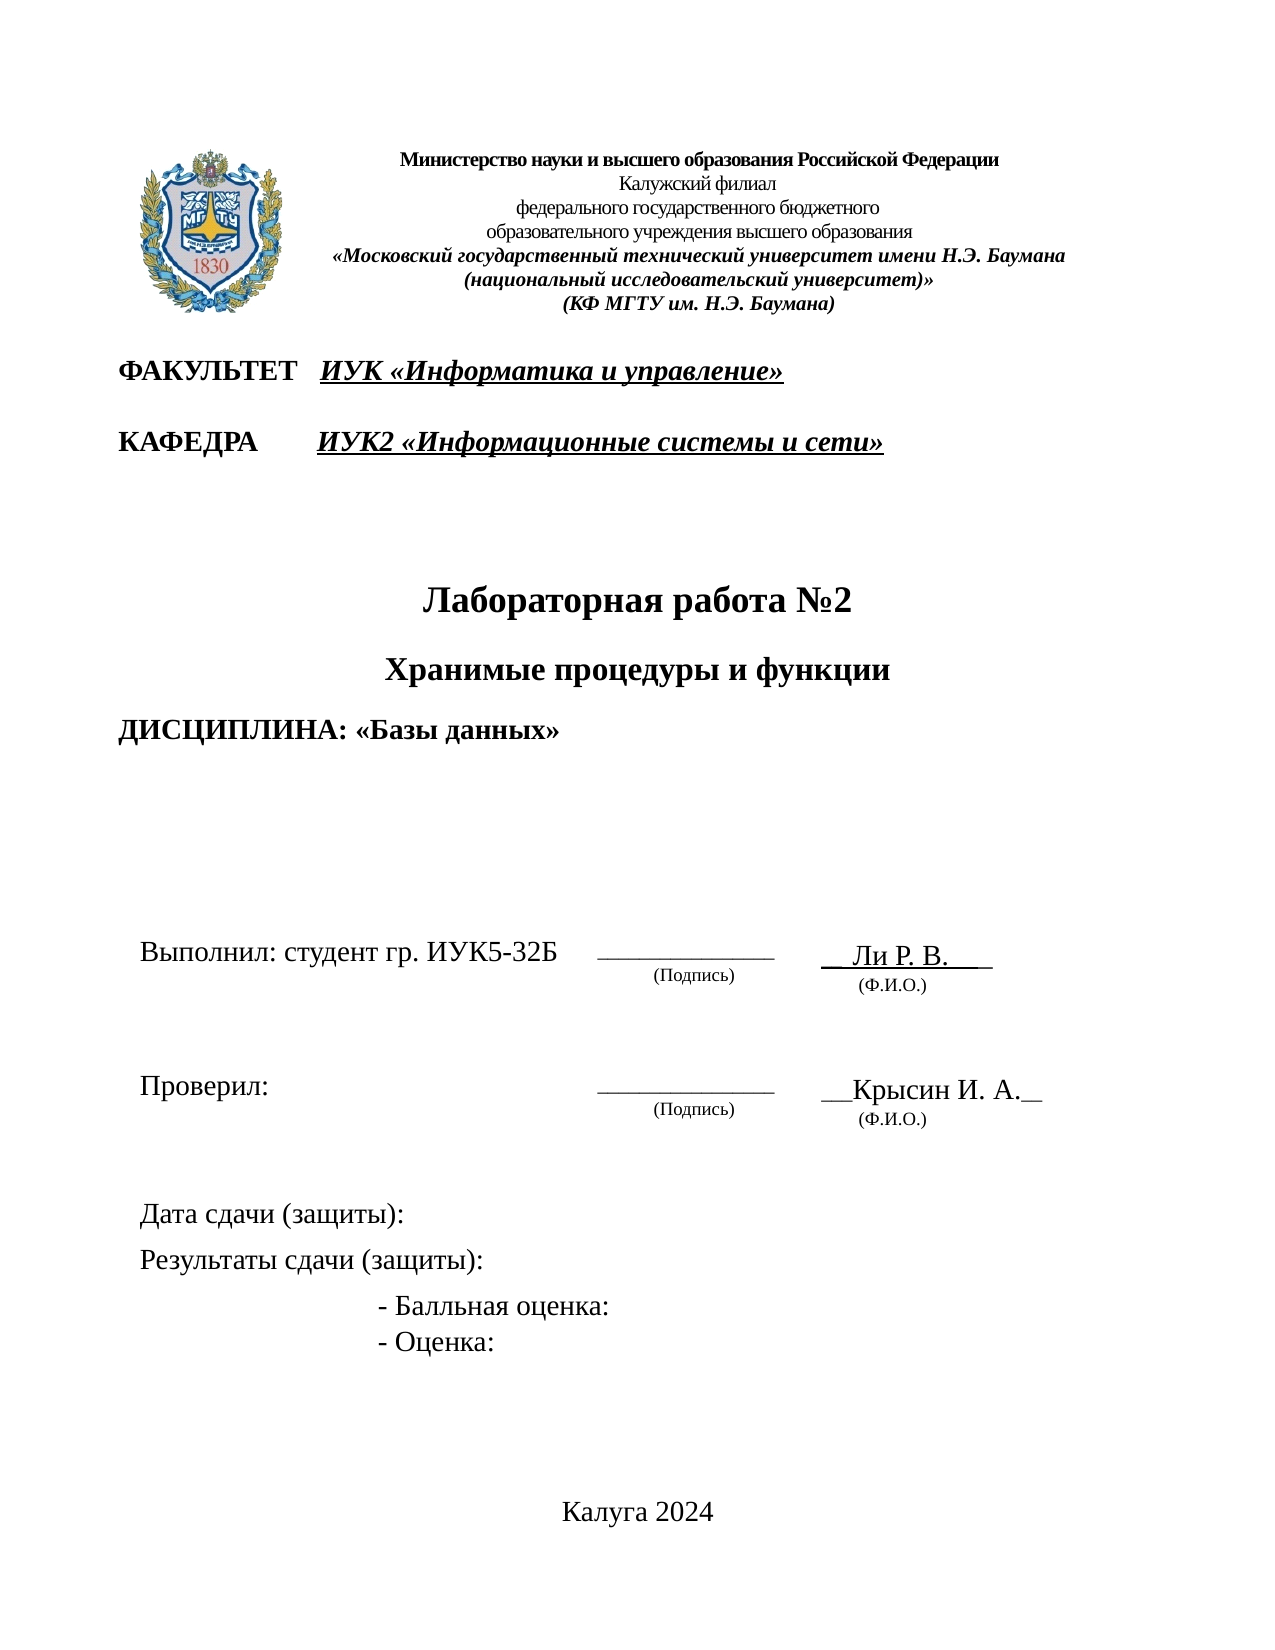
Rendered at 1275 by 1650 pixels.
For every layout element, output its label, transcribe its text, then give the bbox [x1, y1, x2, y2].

table_cell [128, 1289, 366, 1359]
table_header __ Ли Р. В. _ (Ф.И.О.) [820, 913, 1104, 1047]
table_header [128, 147, 294, 315]
table_cell ___Крысин И. А.__ (Ф.И.О.) [820, 1047, 1104, 1151]
text ФАКУЛЬТЕТ ИУК «Информатика и управление» [118, 353, 1186, 386]
text Калуга 2024 [118, 1494, 1157, 1527]
table_cell Дата сдачи (защиты): Результаты сдачи (защиты): [128, 1151, 1104, 1288]
table_cell _________________ (Подпись) [586, 1047, 820, 1151]
table_header Министерство науки и высшего образования Российской Федерации Калужский филиал федерального государственного бюджетного образовательного учреждения высшего образования «Московский государственный технический университет имени Н.Э. Баумана (национальный исследовательский университет)» (КФ МГТУ им. Н.Э. Баумана) [294, 147, 1106, 315]
table_cell Проверил: [128, 1047, 586, 1151]
text Хранимые процедуры и функции [118, 649, 1157, 688]
table_cell - Балльная оценка: - Оценка: [366, 1289, 1104, 1359]
table_header _________________ (Подпись) [586, 913, 820, 1047]
table_header Выполнил: студент гр. ИУК5-32Б [128, 913, 586, 1047]
text ДИСЦИПЛИНА: «Базы данных» [118, 712, 1157, 746]
text Лабораторная работа №2 [118, 578, 1157, 621]
text КАФЕДРА ИУК2 «Информационные системы и сети» [118, 424, 1157, 457]
